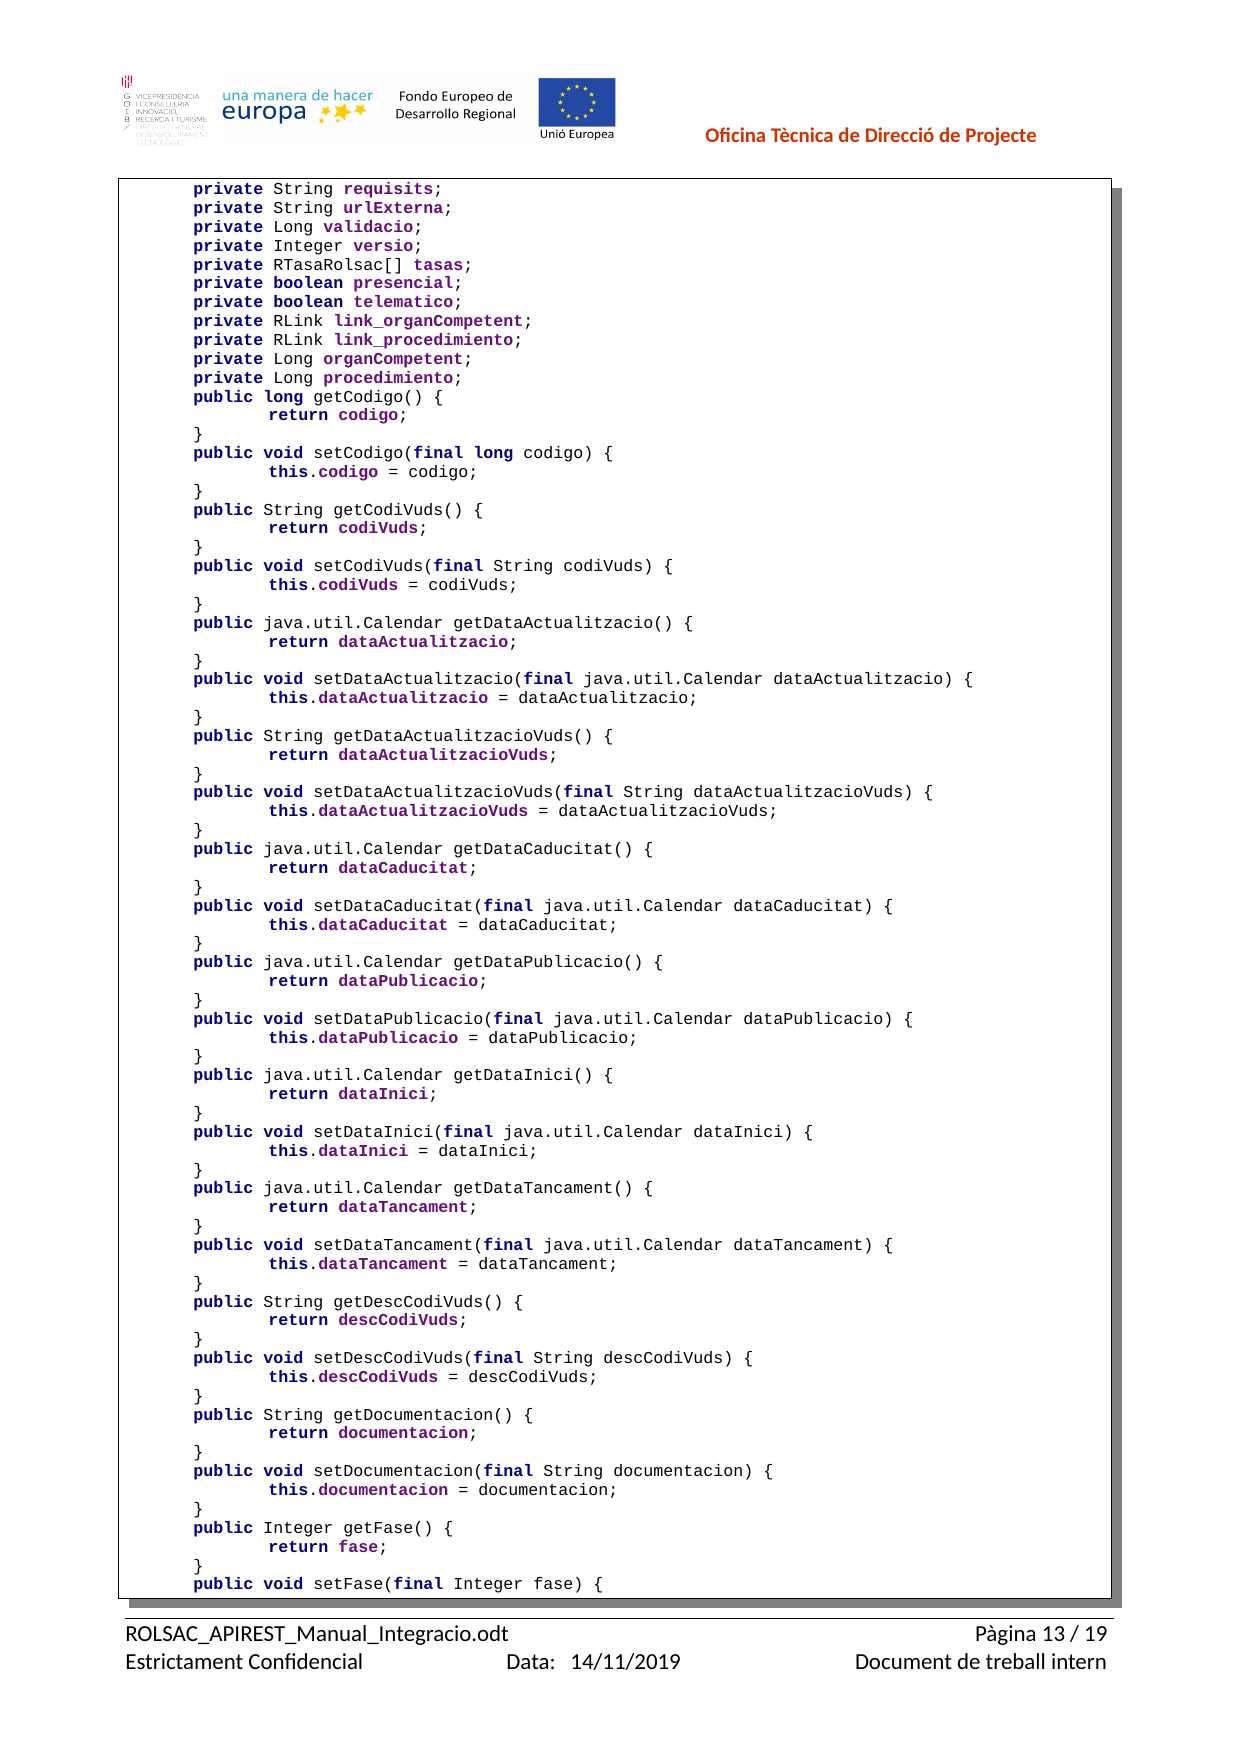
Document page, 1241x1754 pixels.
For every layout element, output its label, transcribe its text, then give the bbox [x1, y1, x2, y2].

picture [219, 73, 621, 147]
picture [118, 73, 213, 147]
text private String requisits; private String urlExterna; private Long validacio; private Integer versio; private RTasaRolsac[] tasas; private boolean presencial; private boolean telematico; private RLink link_organCompetent; private RLink link_procedimiento; private Long organCompetent; private Long procedimiento; public long getCodigo() { return codigo; } public void setCodigo(final long codigo) { this.codigo = codigo; } public String getCodiVuds() { return codiVuds; } public void setCodiVuds(final String codiVuds) { this.codiVuds = codiVuds; } public java.util.Calendar getDataActualitzacio() { return dataActualitzacio; } public void setDataActualitzacio(final java.util.Calendar dataActualitzacio) { this.dataActualitzacio = dataActualitzacio; } public String getDataActualitzacioVuds() { return dataActualitzacioVuds; } public void setDataActualitzacioVuds(final String dataActualitzacioVuds) { this.dataActualitzacioVuds = dataActualitzacioVuds; } public java.util.Calendar getDataCaducitat() { return dataCaducitat; } public void setDataCaducitat(final java.util.Calendar dataCaducitat) { this.dataCaducitat = dataCaducitat; } public java.util.Calendar getDataPublicacio() { return dataPublicacio; } public void setDataPublicacio(final java.util.Calendar dataPublicacio) { this.dataPublicacio = dataPublicacio; } public java.util.Calendar getDataInici() { return dataInici; } public void setDataInici(final java.util.Calendar dataInici) { this.dataInici = dataInici; } public java.util.Calendar getDataTancament() { return dataTancament; } public void setDataTancament(final java.util.Calendar dataTancament) { this.dataTancament = dataTancament; } public String getDescCodiVuds() { return descCodiVuds; } public void setDescCodiVuds(final String descCodiVuds) { this.descCodiVuds = descCodiVuds; } public String getDocumentacion() { return documentacion; } public void setDocumentacion(final String documentacion) { this.documentacion = documentacion; } public Integer getFase() { return fase; } public void setFase(final Integer fase) { [119, 179, 1111, 1598]
